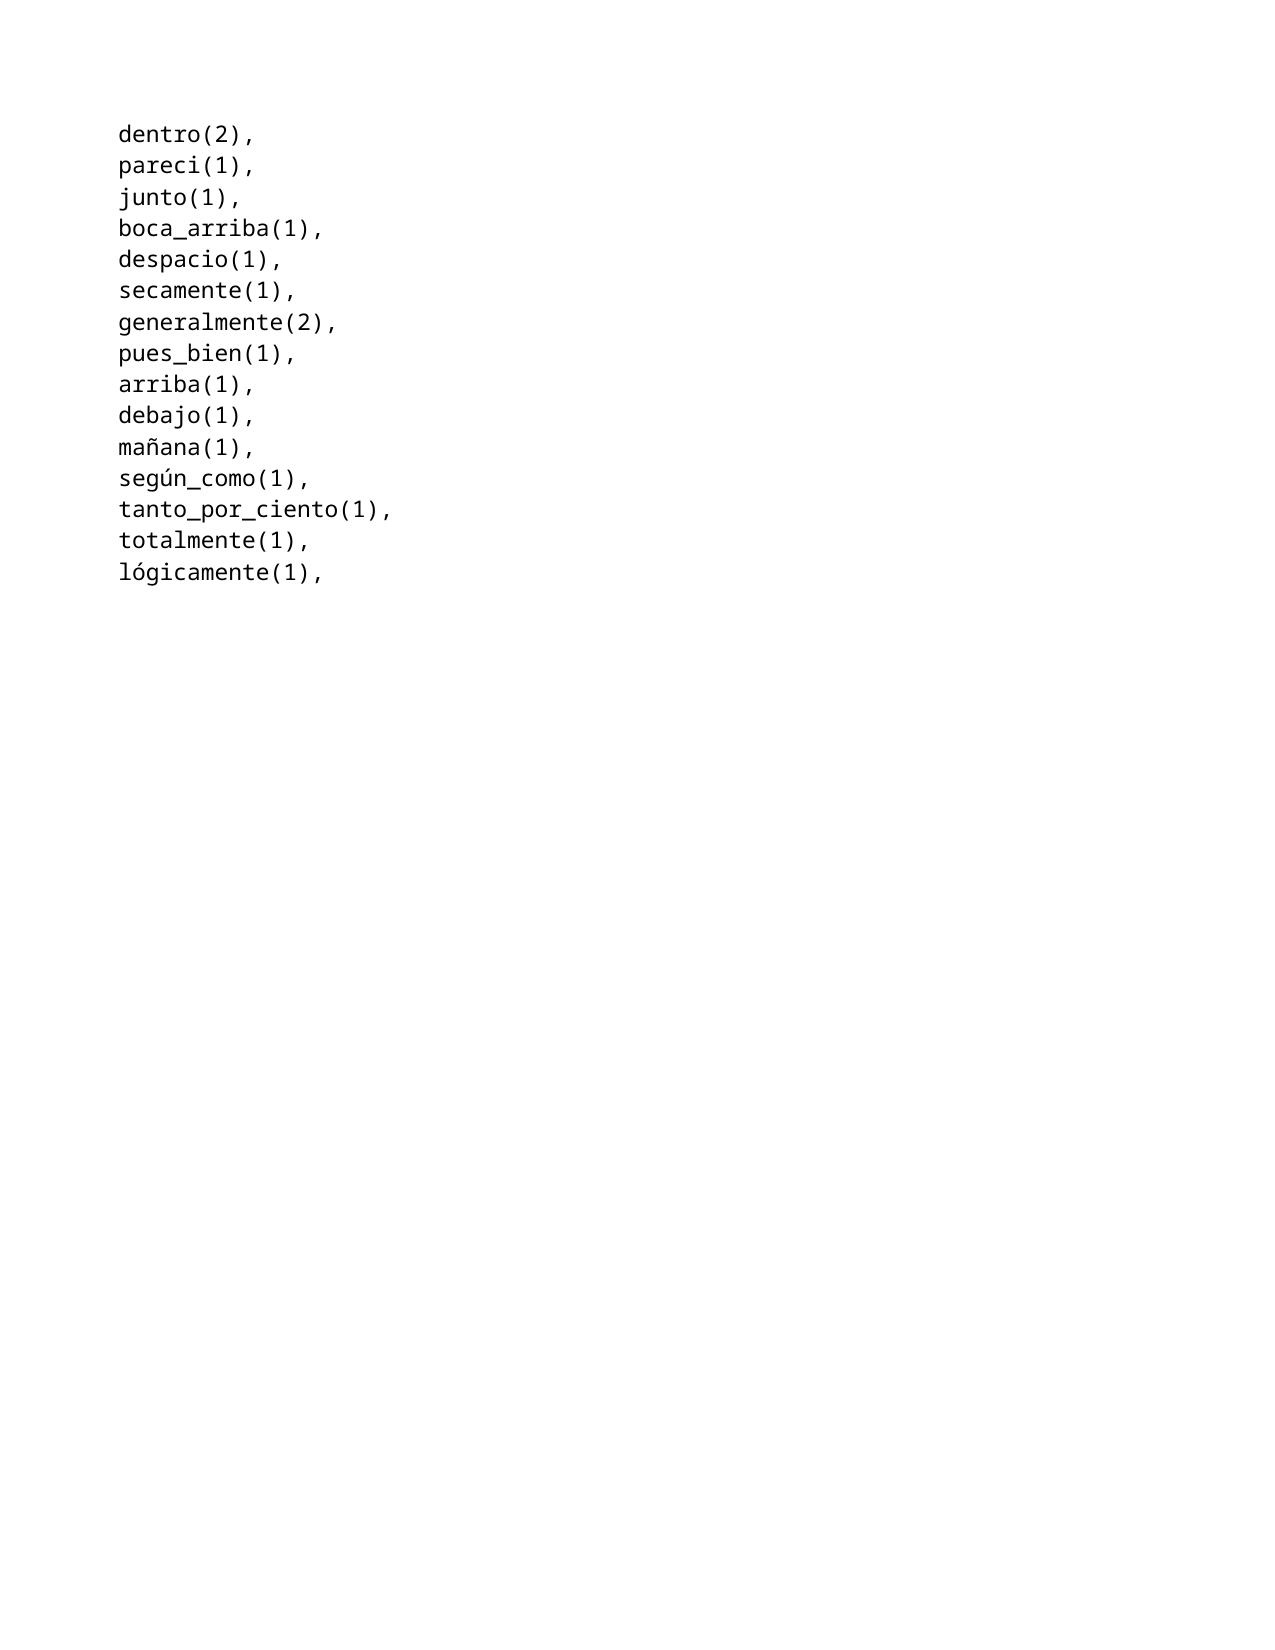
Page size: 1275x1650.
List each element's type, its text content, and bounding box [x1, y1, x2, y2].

text pues_bien(1), [118, 337, 1157, 368]
text boca_arriba(1), [118, 212, 1157, 243]
text junto(1), [118, 181, 1157, 212]
text mañana(1), [118, 431, 1157, 462]
text generalmente(2), [118, 306, 1157, 337]
text según_como(1), [118, 462, 1157, 493]
text lógicamente(1), [118, 556, 1157, 587]
text tanto_por_ciento(1), [118, 493, 1157, 524]
text debajo(1), [118, 399, 1157, 431]
text totalmente(1), [118, 524, 1157, 556]
text despacio(1), [118, 243, 1157, 274]
text arriba(1), [118, 368, 1157, 399]
text dentro(2), [118, 118, 1157, 149]
text pareci(1), [118, 149, 1157, 181]
text secamente(1), [118, 274, 1157, 306]
